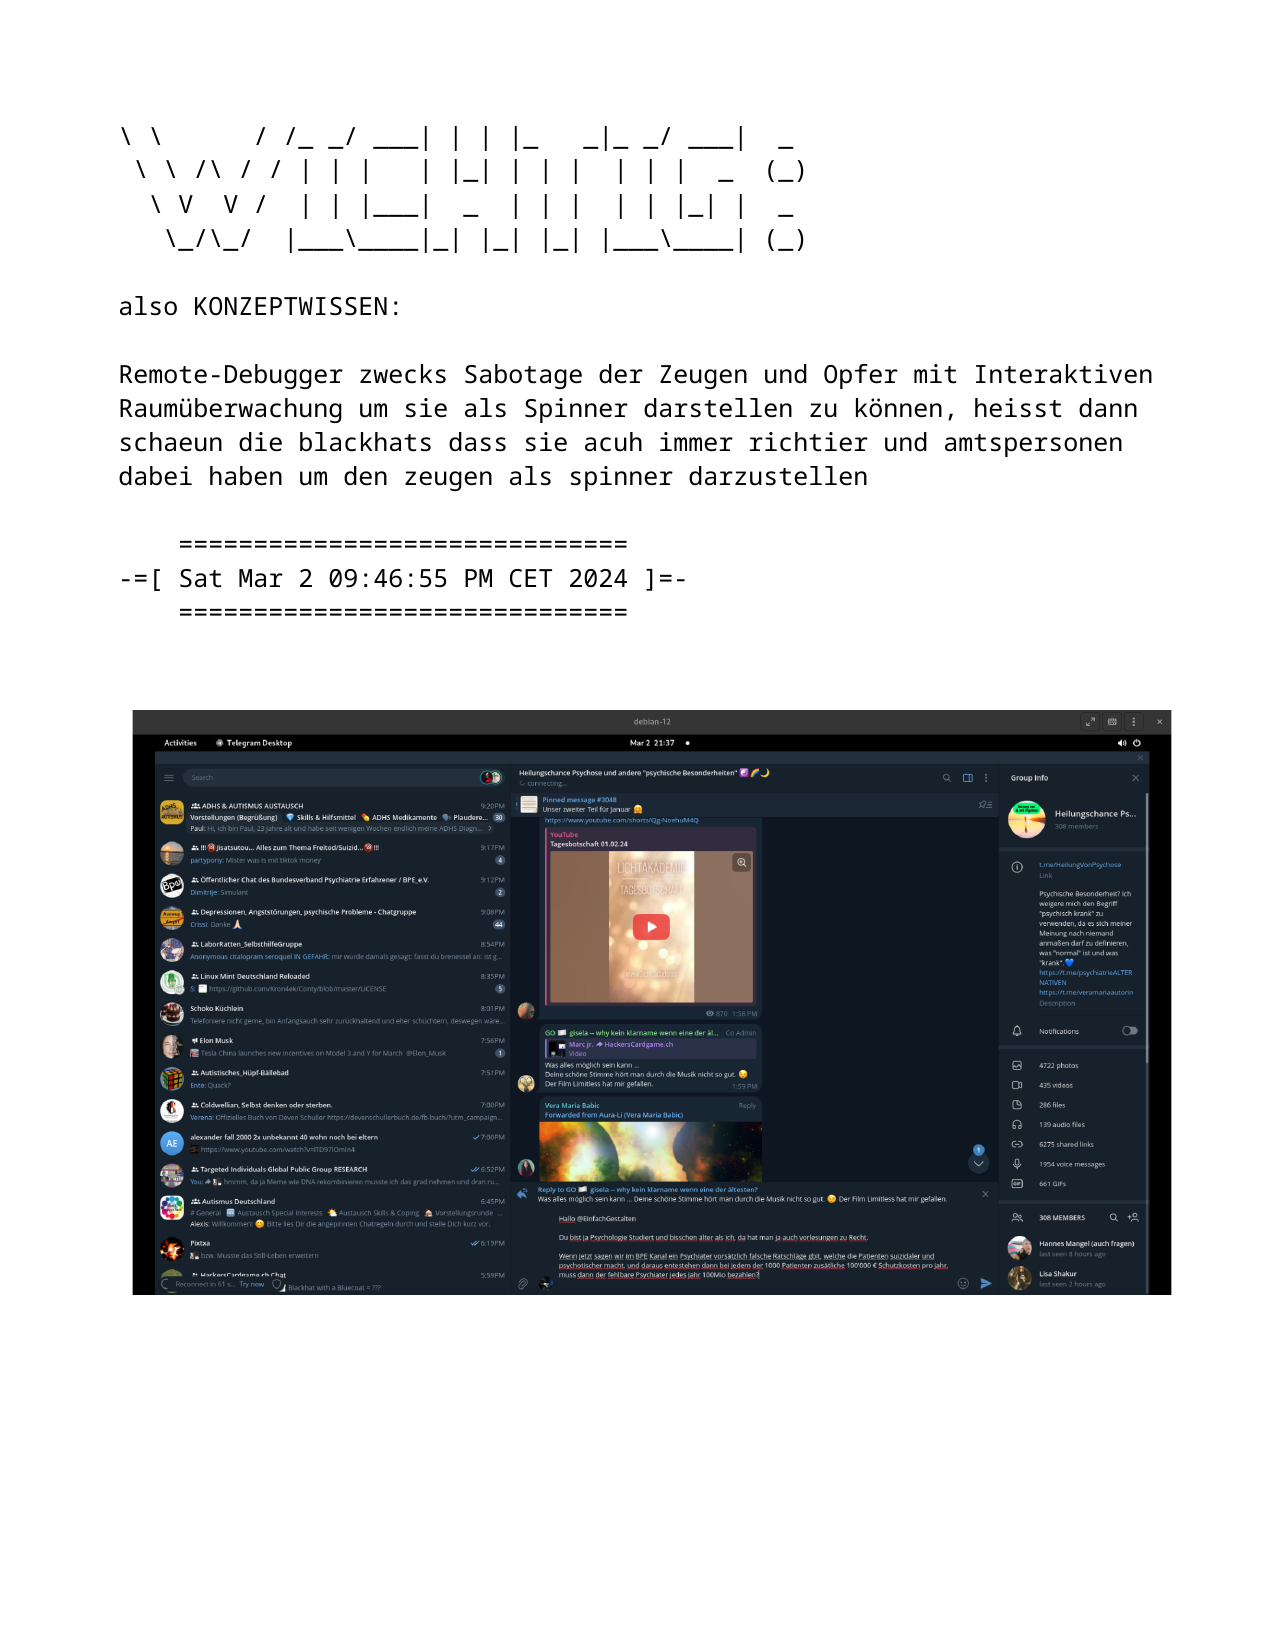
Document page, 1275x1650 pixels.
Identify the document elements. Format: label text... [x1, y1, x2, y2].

text Remote-Debugger zwecks Sabotage der Zeugen und Opfer mit Interaktiven Raumüberwachung um sie als Spinner darstellen zu können, heisst dann schaeun die blackhats dass sie acuh immer richtier und amtspersonen dabei haben um den zeugen als spinner darzustellen [118, 357, 1157, 493]
text \ \ / /_ _/ ___| | | |_ _|_ _/ ___| _ [118, 118, 1157, 152]
text \ \ /\ / / | | | | |_| | | | | | | _ (_) [118, 152, 1157, 186]
text also KONZEPTWISSEN: [118, 288, 1157, 322]
text \_/\_/ |___\____|_| |_| |_| |___\____| (_) [118, 220, 1157, 254]
picture [132, 710, 1172, 1295]
text ============================== [118, 595, 1157, 629]
text \ V V / | | |___| _ | | | | | |_| | _ [118, 186, 1157, 220]
text -=[ Sat Mar 2 09:46:55 PM CET 2024 ]=- [118, 561, 1157, 595]
text ============================== [118, 527, 1157, 561]
